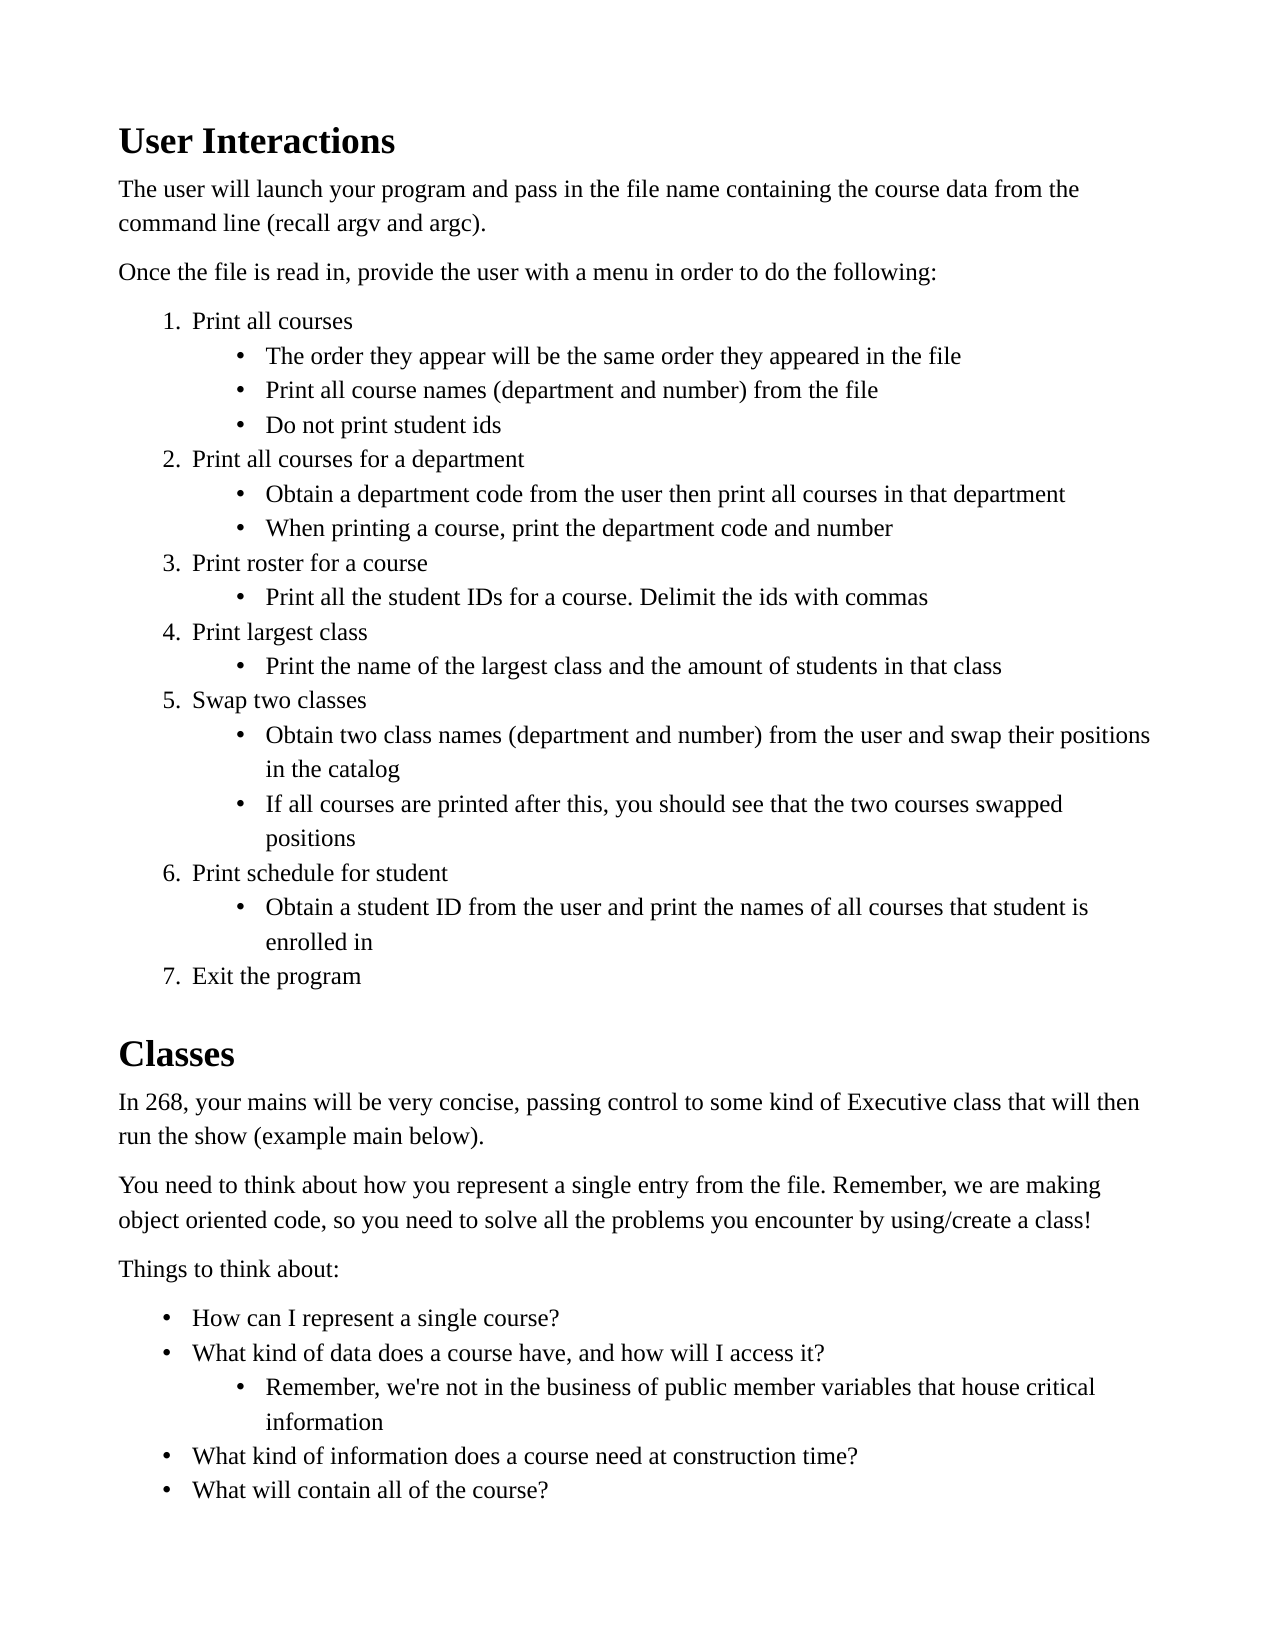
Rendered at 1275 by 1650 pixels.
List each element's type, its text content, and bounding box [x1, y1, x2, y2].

text Once the file is read in, provide the user with a menu in order to do the following: [118, 257, 1157, 286]
list Obtain a student ID from the user and print the names of all courses that student is enrolled in [236, 892, 1157, 956]
text Things to think about: [118, 1254, 1157, 1283]
subtitle Classes [118, 1031, 1157, 1074]
list Obtain two class names (department and number) from the user and swap their positions in the catalog [236, 720, 1157, 783]
list Print largest class [162, 617, 1157, 645]
list Print roster for a course [162, 548, 1157, 576]
list What will contain all of the course? [162, 1476, 1157, 1504]
list Print all course names (department and number) from the file [236, 375, 1157, 404]
text The user will launch your program and pass in the file name containing the course data from the command line (recall argv and argc). [118, 174, 1157, 237]
list Obtain a department code from the user then print all courses in that department [236, 479, 1157, 507]
list Print all courses for a department [162, 444, 1157, 473]
list How can I represent a single course? [162, 1303, 1157, 1332]
text In 268, your mains will be very concise, passing control to some kind of Executive class that will then run the show (example main below). [118, 1087, 1157, 1150]
list Swap two classes [162, 686, 1157, 714]
list When printing a course, print the department code and number [236, 513, 1157, 542]
list The order they appear will be the same order they appeared in the file [236, 341, 1157, 369]
text You need to think about how you represent a single entry from the file. Remember, we are making object oriented code, so you need to solve all the problems you encounter by using/create a class! [118, 1171, 1157, 1234]
list Print all courses [162, 306, 1157, 335]
list What kind of information does a course need at construction time? [162, 1441, 1157, 1470]
list Print schedule for student [162, 858, 1157, 887]
list If all courses are printed after this, you should see that the two courses swapped positions [236, 789, 1157, 852]
list Print the name of the largest class and the amount of students in that class [236, 651, 1157, 680]
list Exit the program [162, 961, 1157, 990]
list What kind of data does a course have, and how will I access it? [162, 1338, 1157, 1366]
list Remember, we're not in the business of public member variables that house critical information [236, 1372, 1157, 1435]
list Print all the student IDs for a course. Delimit the ids with commas [236, 582, 1157, 611]
list Do not print student ids [236, 410, 1157, 438]
subtitle User Interactions [118, 118, 1157, 161]
